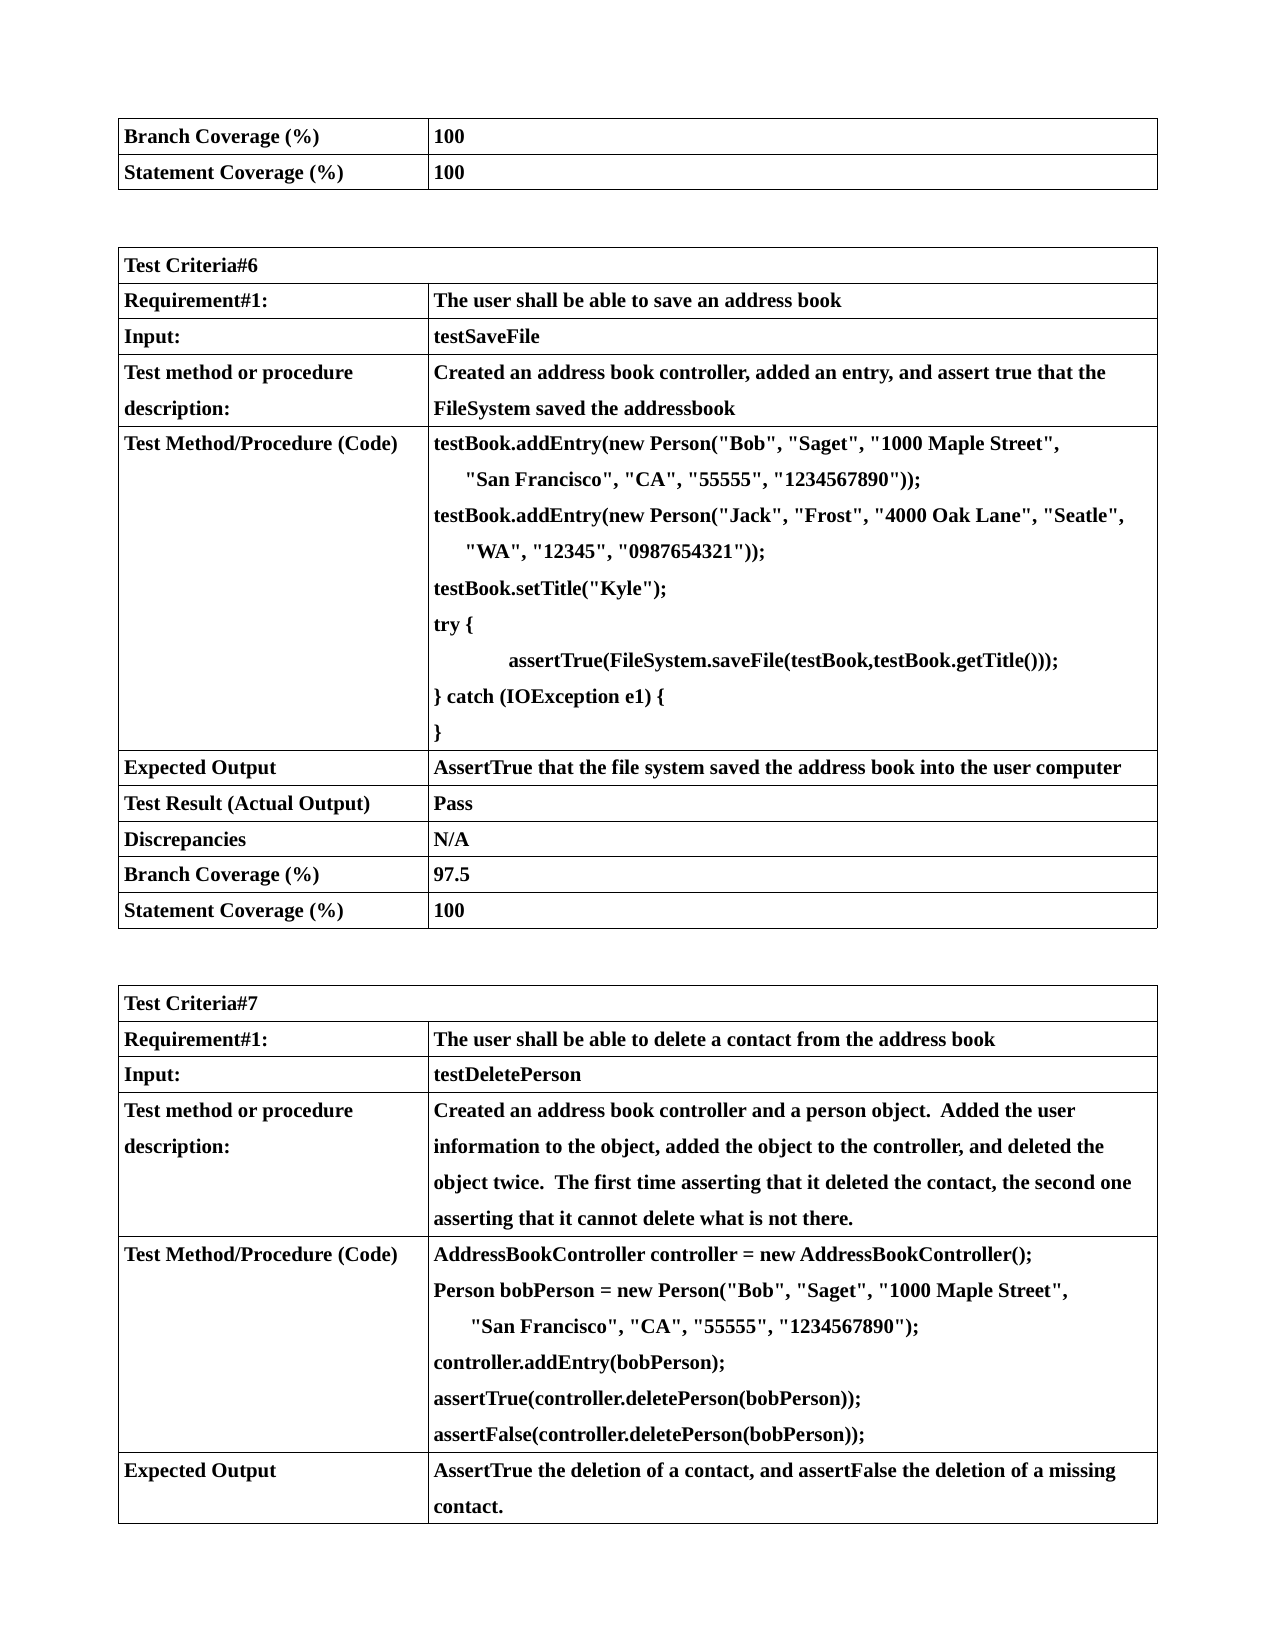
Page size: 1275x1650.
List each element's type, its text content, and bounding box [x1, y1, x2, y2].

table_header Test Criteria#7 [119, 986, 1157, 1021]
table_cell Test Method/Procedure (Code) [119, 427, 428, 749]
table_cell AssertTrue the deletion of a contact, and assertFalse the deletion of a missing contact. [429, 1453, 1157, 1523]
table_cell Input: [119, 319, 428, 354]
table_cell Test Method/Procedure (Code) [119, 1237, 428, 1452]
table_cell 100 [429, 893, 1157, 928]
table_cell Test Result (Actual Output) [119, 786, 428, 821]
table_cell The user shall be able to delete a contact from the address book [429, 1022, 1157, 1056]
table_cell Pass [429, 786, 1157, 821]
table_cell Input: [119, 1057, 428, 1092]
table_cell Expected Output [119, 751, 428, 785]
table_cell Discrepancies [119, 822, 428, 856]
table_cell 100 [429, 155, 1157, 189]
table_cell Branch Coverage (%) [119, 119, 428, 154]
table_cell Test method or procedure description: [119, 355, 428, 426]
table_header Test Criteria#6 [119, 248, 1157, 283]
table_cell Created an address book controller, added an entry, and assert true that the FileSystem saved the addressbook [429, 355, 1157, 426]
table_cell AssertTrue that the file system saved the address book into the user computer [429, 751, 1157, 785]
table_cell AddressBookController controller = new AddressBookController(); Person bobPerson = new Person("Bob", "Saget", "1000 Maple Street", "San Francisco", "CA", "55555", "1234567890"); controller.addEntry(bobPerson); assertTrue(controller.deletePerson(bobPerson)); assertFalse(controller.deletePerson(bobPerson)); [429, 1237, 1157, 1452]
table_cell testBook.addEntry(new Person("Bob", "Saget", "1000 Maple Street", "San Francisco", "CA", "55555", "1234567890")); testBook.addEntry(new Person("Jack", "Frost", "4000 Oak Lane", "Seatle", "WA", "12345", "0987654321")); testBook.setTitle("Kyle"); try { assertTrue(FileSystem.saveFile(testBook,testBook.getTitle())); } catch (IOException e1) { } [429, 427, 1157, 749]
table_cell 97.5 [429, 857, 1157, 892]
table_cell 100 [429, 119, 1157, 154]
table_cell Statement Coverage (%) [119, 155, 428, 189]
table_cell Test method or procedure description: [119, 1093, 428, 1236]
table_cell Requirement#1: [119, 1022, 428, 1056]
table_cell testSaveFile [429, 319, 1157, 354]
table_cell Created an address book controller and a person object. Added the user information to the object, added the object to the controller, and deleted the object twice. The first time asserting that it deleted the contact, the second one asserting that it cannot delete what is not there. [429, 1093, 1157, 1236]
table_cell N/A [429, 822, 1157, 856]
table_cell Statement Coverage (%) [119, 893, 428, 928]
table_cell The user shall be able to save an address book [429, 284, 1157, 318]
table_cell Branch Coverage (%) [119, 857, 428, 892]
table_cell Expected Output [119, 1453, 428, 1523]
table_cell testDeletePerson [429, 1057, 1157, 1092]
table_cell Requirement#1: [119, 284, 428, 318]
